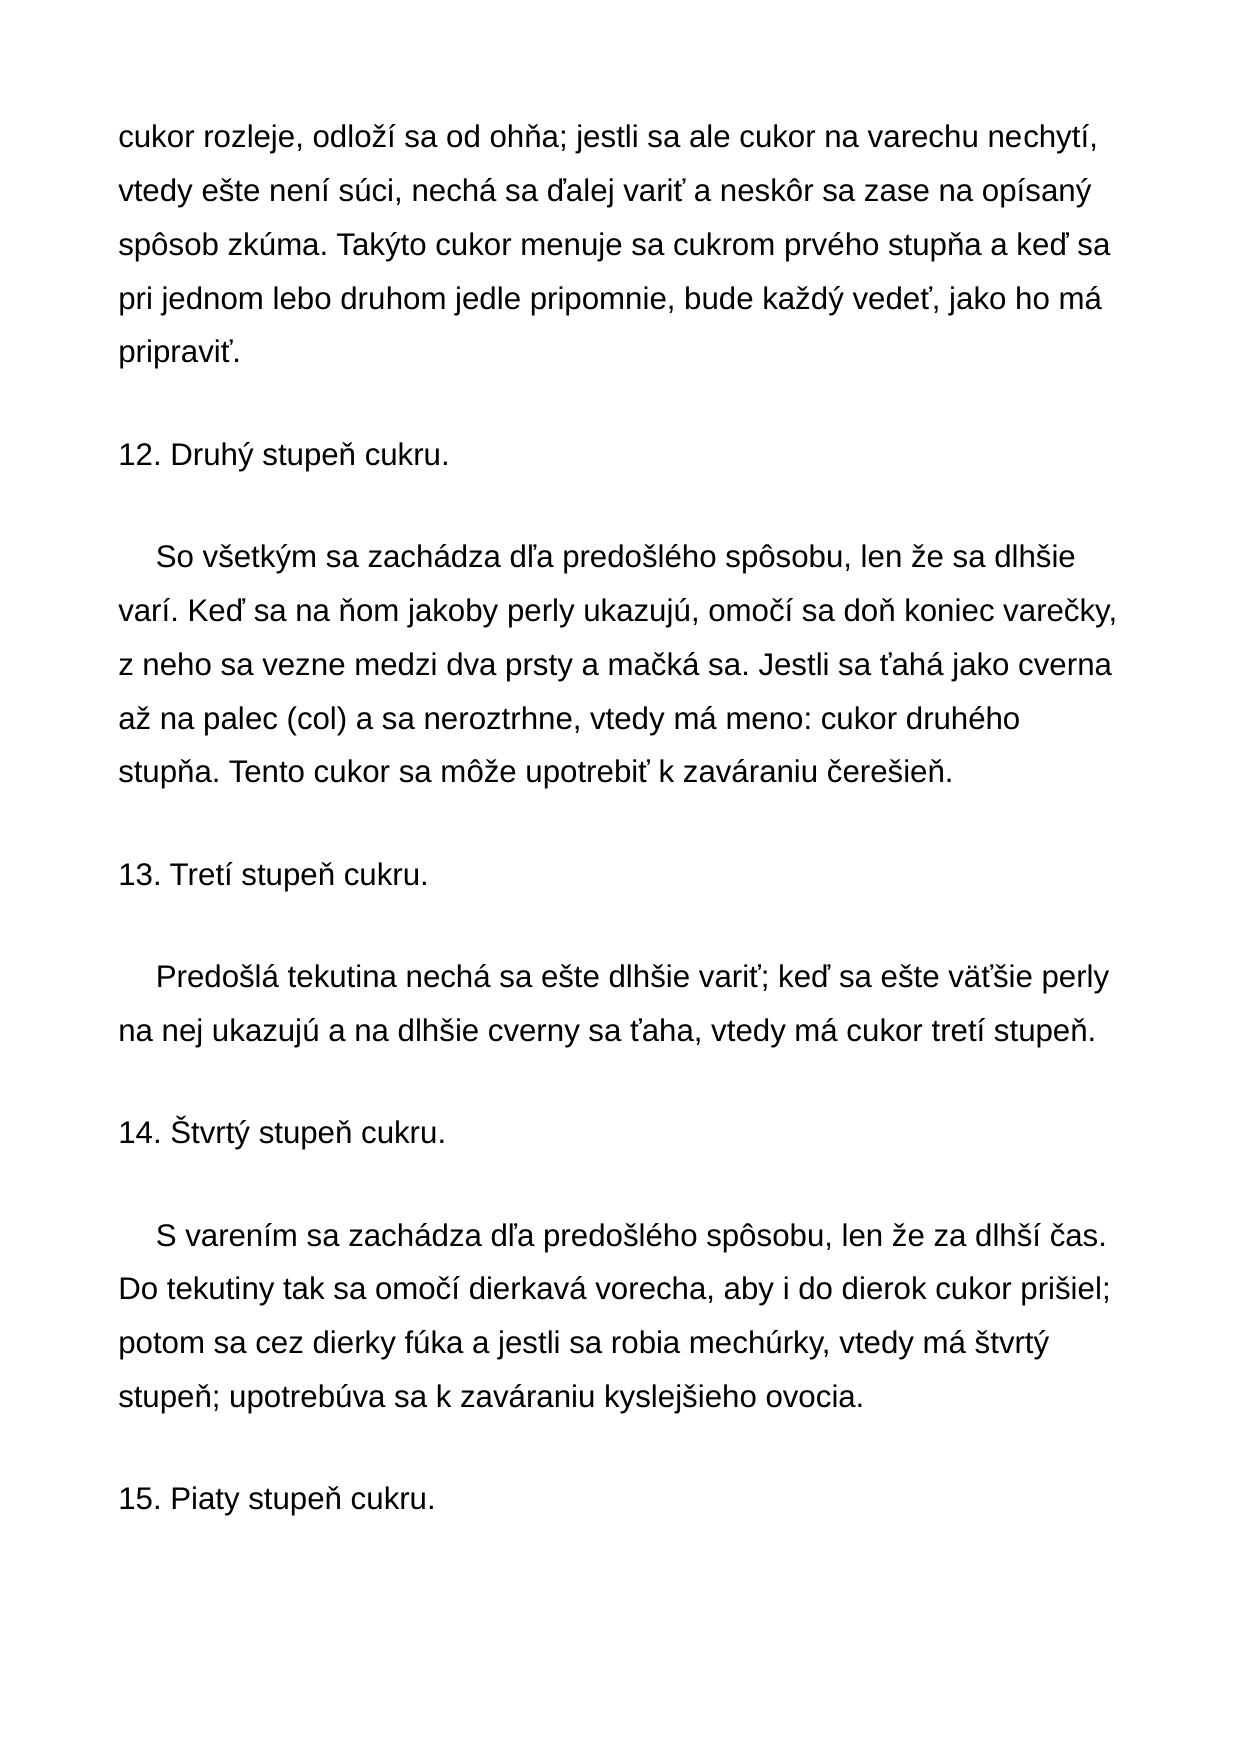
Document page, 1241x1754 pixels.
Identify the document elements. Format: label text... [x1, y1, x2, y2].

text 15. Piaty stupeň cukru. [118, 1480, 1122, 1516]
text Predošlá tekutina nechá sa ešte dlhšie variť; keď sa ešte väťšie perly na nej ukazujú a na dlhšie cverny sa ťaha, vtedy má cukor tretí stupeň. [118, 958, 1122, 1048]
text cukor rozleje, odloží sa od ohňa; jestli sa ale cukor na varechu ne­chytí, vtedy ešte není súci, nechá sa ďalej variť a neskôr sa zase na opísaný spôsob zkúma. Takýto cukor menuje sa cukrom prvého stupňa a keď sa pri jednom lebo dru­hom jedle pripomnie, bude každý vedeť, jako ho má pri­praviť. [118, 118, 1122, 369]
text 13. Tretí stupeň cukru. [118, 856, 1122, 892]
text So všetkým sa zachádza dľa predošlého spôsobu, len že sa dlhšie varí. Keď sa na ňom jakoby perly ukazujú, omočí sa doň koniec varečky, z neho sa vezne medzi dva prsty a mačká sa. Jestli sa ťahá jako cverna až na palec (col) a sa neroztrhne, vtedy má meno: cukor druhého stupňa. Tento cukor sa môže upotrebiť k zaváraniu čerešieň. [118, 538, 1122, 789]
text 12. Druhý stupeň cukru. [118, 436, 1122, 472]
text 14. Štvrtý stupeň cukru. [118, 1114, 1122, 1150]
text S varením sa zachádza dľa predošlého spôsobu, len že za dlhší čas. Do tekutiny tak sa omočí dierkavá vorecha, aby i do dierok cukor prišiel; potom sa cez dierky fúka a jestli sa robia mechúrky, vtedy má štvrtý stupeň; upotrebúva sa k zaváraniu kyslejšieho ovocia. [118, 1217, 1122, 1414]
